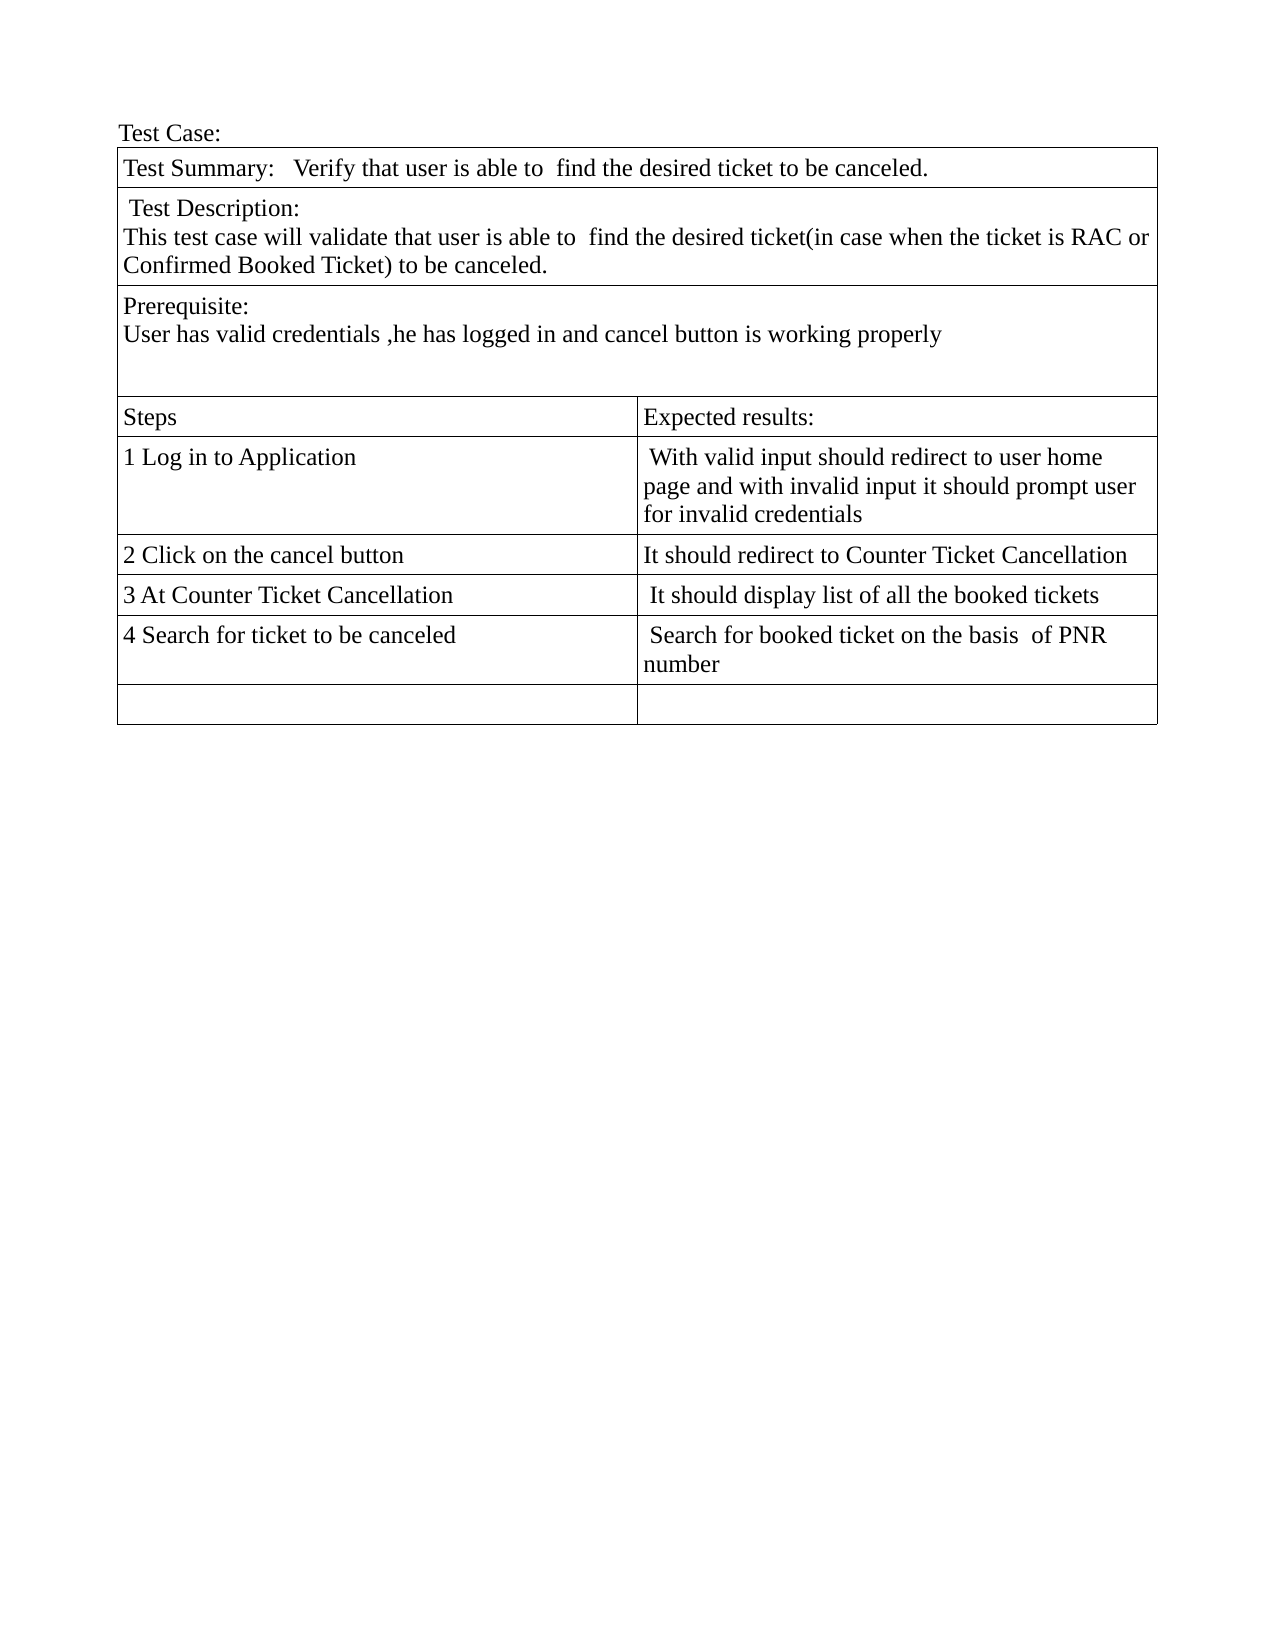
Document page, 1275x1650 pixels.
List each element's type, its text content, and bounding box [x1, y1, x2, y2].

table_cell 2 Click on the cancel button [118, 535, 637, 574]
table_cell Steps [118, 397, 637, 436]
table_header Test Summary: Verify that user is able to find the desired ticket to be canceled. [118, 148, 1157, 187]
table_cell [638, 685, 1157, 724]
table_cell Prerequisite: User has valid credentials ,he has logged in and cancel button is working properly [118, 286, 1157, 396]
table_cell 1 Log in to Application [118, 437, 637, 534]
table_cell 3 At Counter Ticket Cancellation [118, 575, 637, 615]
table_cell It should display list of all the booked tickets [638, 575, 1157, 615]
table_cell [118, 685, 637, 724]
table_cell Expected results: [638, 397, 1157, 436]
table_cell Test Description: This test case will validate that user is able to find the desired ticket(in case when the ticket is RAC or Confirmed Booked Ticket) to be canceled. [118, 188, 1157, 285]
table_cell It should redirect to Counter Ticket Cancellation [638, 535, 1157, 574]
table_cell Search for booked ticket on the basis of PNR number [638, 616, 1157, 684]
text Test Case: [118, 118, 1157, 147]
table_cell With valid input should redirect to user home page and with invalid input it should prompt user for invalid credentials [638, 437, 1157, 534]
table_cell 4 Search for ticket to be canceled [118, 616, 637, 684]
